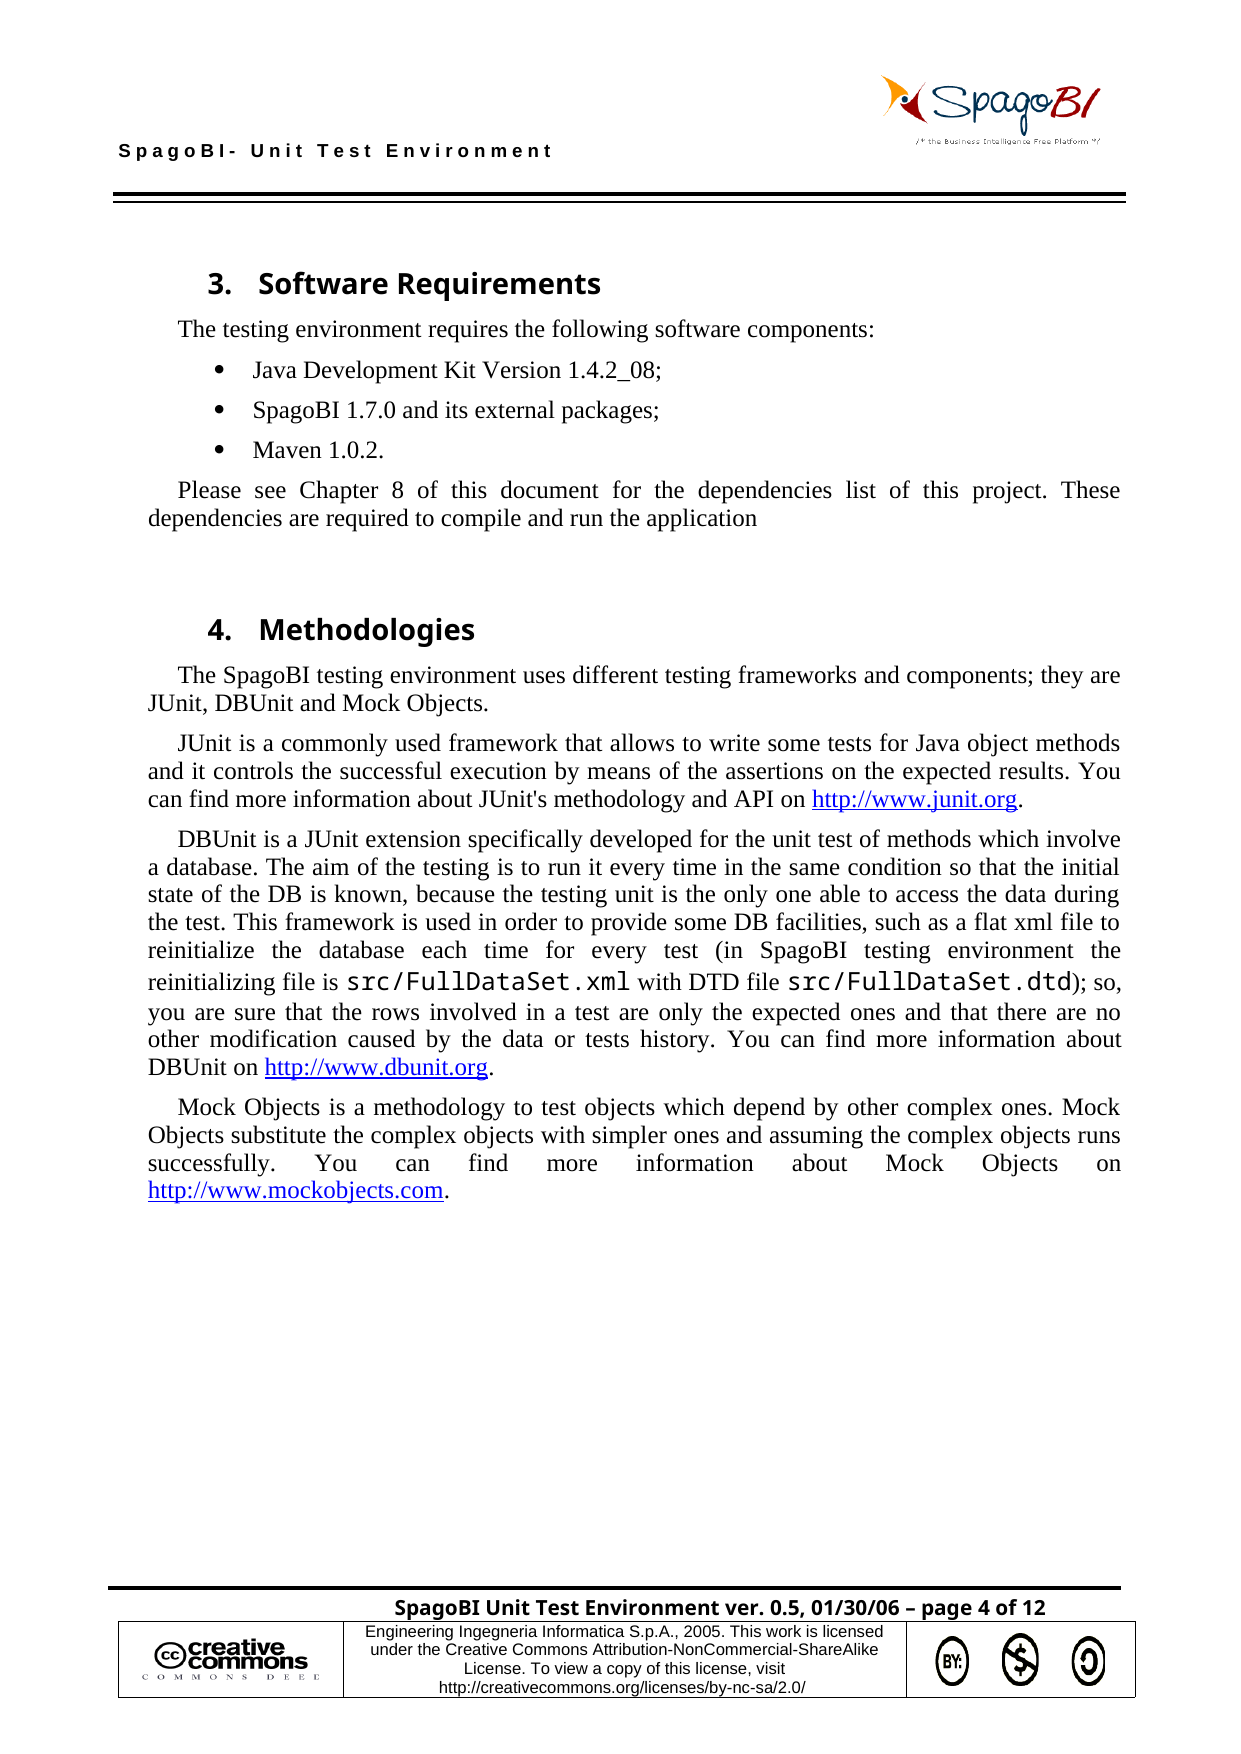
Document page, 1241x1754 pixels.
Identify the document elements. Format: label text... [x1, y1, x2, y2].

list SpagoBI 1.7.0 and its external packages; [215, 396, 1122, 424]
subtitle Software Requirements [207, 263, 1122, 303]
picture [1002, 1633, 1039, 1686]
picture [142, 1638, 319, 1680]
subtitle Methodologies [207, 609, 1122, 649]
text The testing environment requires the following software components: [148, 316, 1122, 343]
text JUnit is a commonly used framework that allows to write some tests for Java object methods and it controls the successful execution by means of the assertions on the expected results. You can find more information about JUnit's methodology and API on http://www.junit.org. [148, 729, 1122, 813]
text The SpagoBI testing environment uses different testing frameworks and components; they are JUnit, DBUnit and Mock Objects. [148, 662, 1122, 717]
picture [1071, 1636, 1105, 1686]
text DBUnit is a JUnit extension specifically developed for the unit test of methods which involve a database. The aim of the testing is to run it every time in the same condition so that the initial state of the DB is known, because the testing unit is the only one able to access the data during the test. This framework is used in order to provide some DB facilities, such as a flat xml file to reinitialize the database each time for every test (in SpagoBI testing environment the reinitializing file is src/FullDataSet.xml with DTD file src/FullDataSet.dtd); so, you are sure that the rows involved in a test are only the expected ones and that there are no other modification caused by the data or tests history. You can find more information about DBUnit on http://www.dbunit.org. [148, 825, 1122, 1081]
list Java Development Kit Version 1.4.2_08; [215, 356, 1122, 383]
text Please see Chapter 8 of this document for the dependencies list of this project. These dependencies are required to compile and run the application [148, 476, 1122, 532]
picture [869, 68, 1114, 149]
picture [935, 1636, 969, 1686]
list Maven 1.0.2. [215, 436, 1122, 464]
text Mock Objects is a methodology to test objects which depend by other complex ones. Mock Objects substitute the complex objects with simpler ones and assuming the complex objects runs successfully. You can find more information about Mock Objects on http://www.mockobjects.com. [148, 1093, 1122, 1204]
